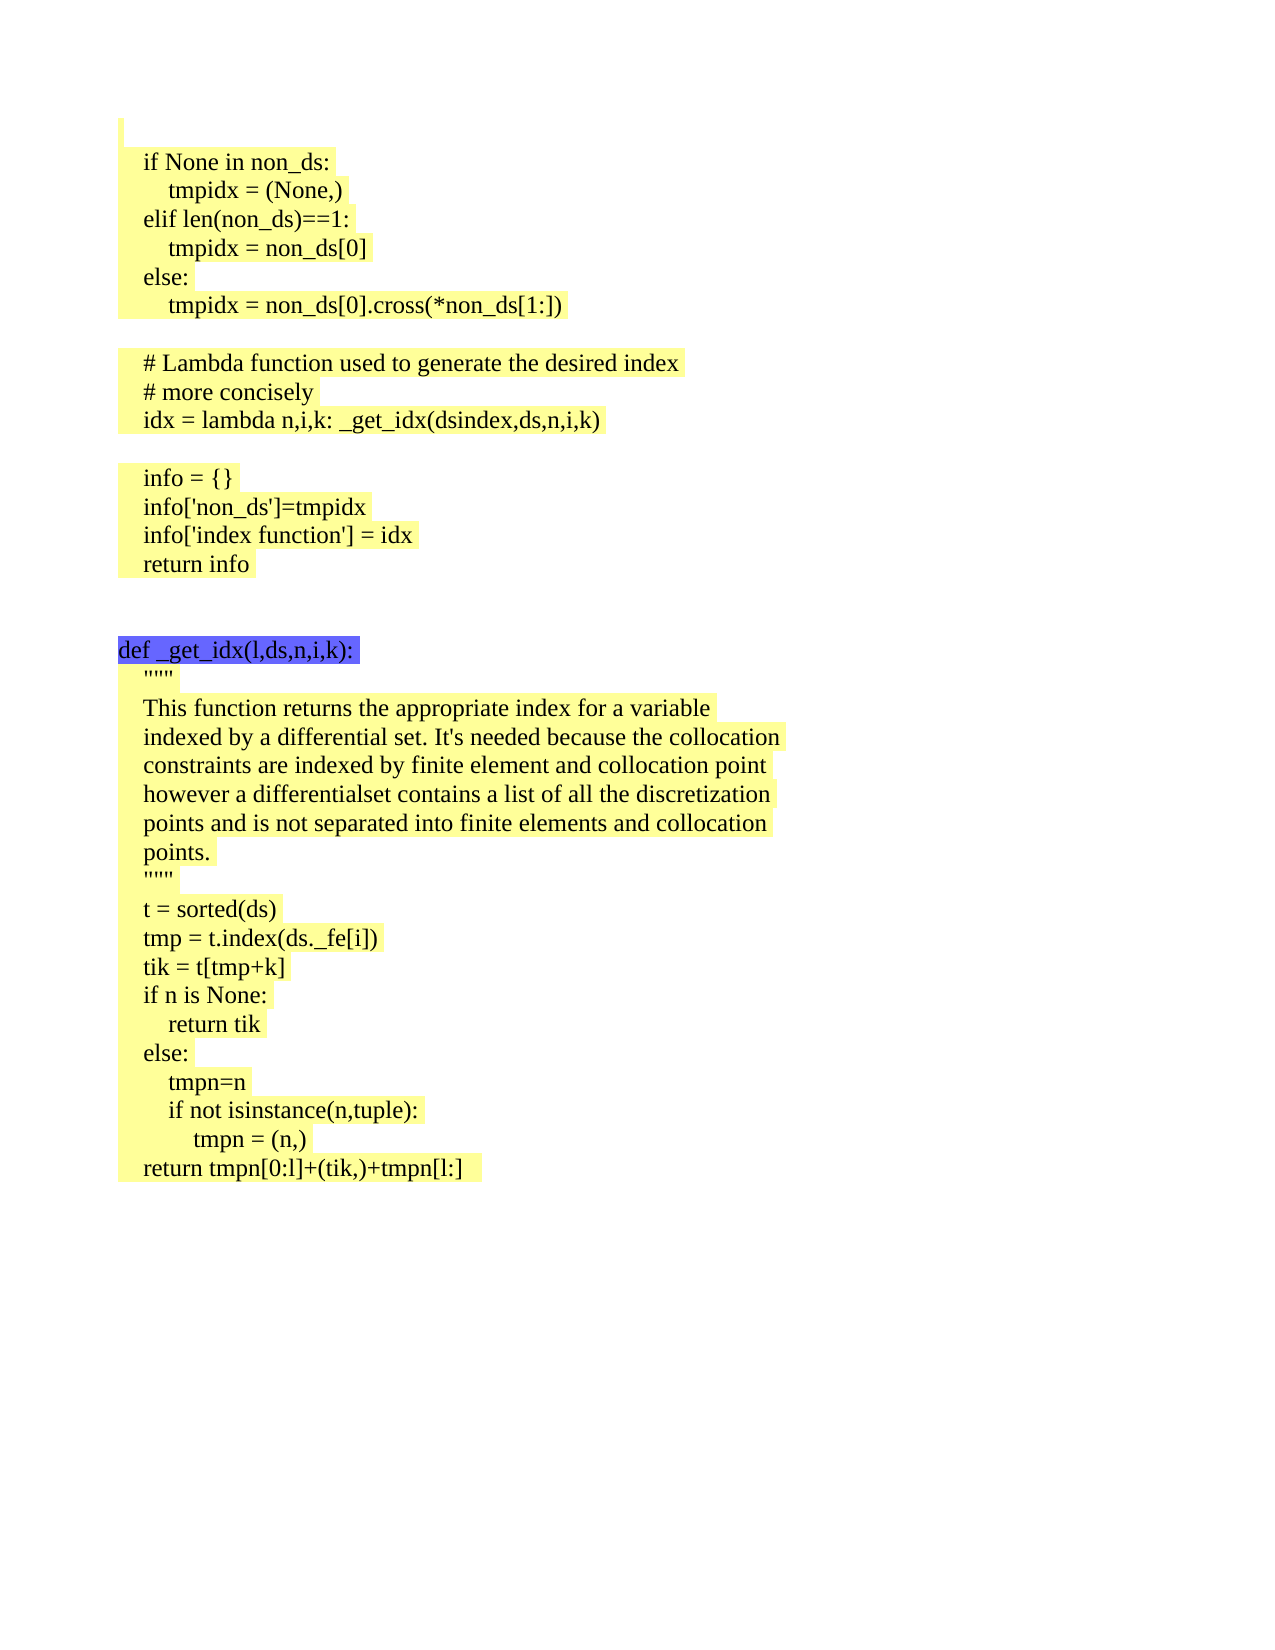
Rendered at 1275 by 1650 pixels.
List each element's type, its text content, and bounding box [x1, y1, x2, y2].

text return tmpn[0:l]+(tik,)+tmpn[l:] [118, 1153, 1157, 1182]
text else: [118, 1038, 1157, 1067]
text if n is None: [118, 981, 1157, 1009]
text elif len(non_ds)==1: [118, 204, 1157, 233]
text info = {} [118, 463, 1157, 492]
text tmp = t.index(ds._fe[i]) [118, 923, 1157, 952]
text however a differentialset contains a list of all the discretization [118, 779, 1157, 808]
text tik = t[tmp+k] [118, 952, 1157, 981]
text points and is not separated into finite elements and collocation [118, 808, 1157, 837]
text if None in non_ds: [118, 147, 1157, 176]
text return info [118, 549, 1157, 578]
text if not isinstance(n,tuple): [118, 1096, 1157, 1124]
text def _get_idx(l,ds,n,i,k): [118, 636, 1157, 664]
text idx = lambda n,i,k: _get_idx(dsindex,ds,n,i,k) [118, 406, 1157, 434]
text """ [118, 866, 1157, 894]
text t = sorted(ds) [118, 894, 1157, 923]
text tmpidx = (None,) [118, 176, 1157, 204]
text indexed by a differential set. It's needed because the collocation [118, 722, 1157, 751]
text else: [118, 262, 1157, 291]
text tmpidx = non_ds[0] [118, 233, 1157, 262]
text info['index function'] = idx [118, 521, 1157, 549]
text info['non_ds']=tmpidx [118, 492, 1157, 521]
text """ [118, 664, 1157, 693]
text This function returns the appropriate index for a variable [118, 693, 1157, 722]
text tmpidx = non_ds[0].cross(*non_ds[1:]) [118, 291, 1157, 319]
text return tik [118, 1009, 1157, 1038]
text constraints are indexed by finite element and collocation point [118, 751, 1157, 779]
text tmpn = (n,) [118, 1124, 1157, 1153]
text tmpn=n [118, 1067, 1157, 1096]
text # Lambda function used to generate the desired index [118, 348, 1157, 377]
text points. [118, 837, 1157, 866]
text # more concisely [118, 377, 1157, 406]
